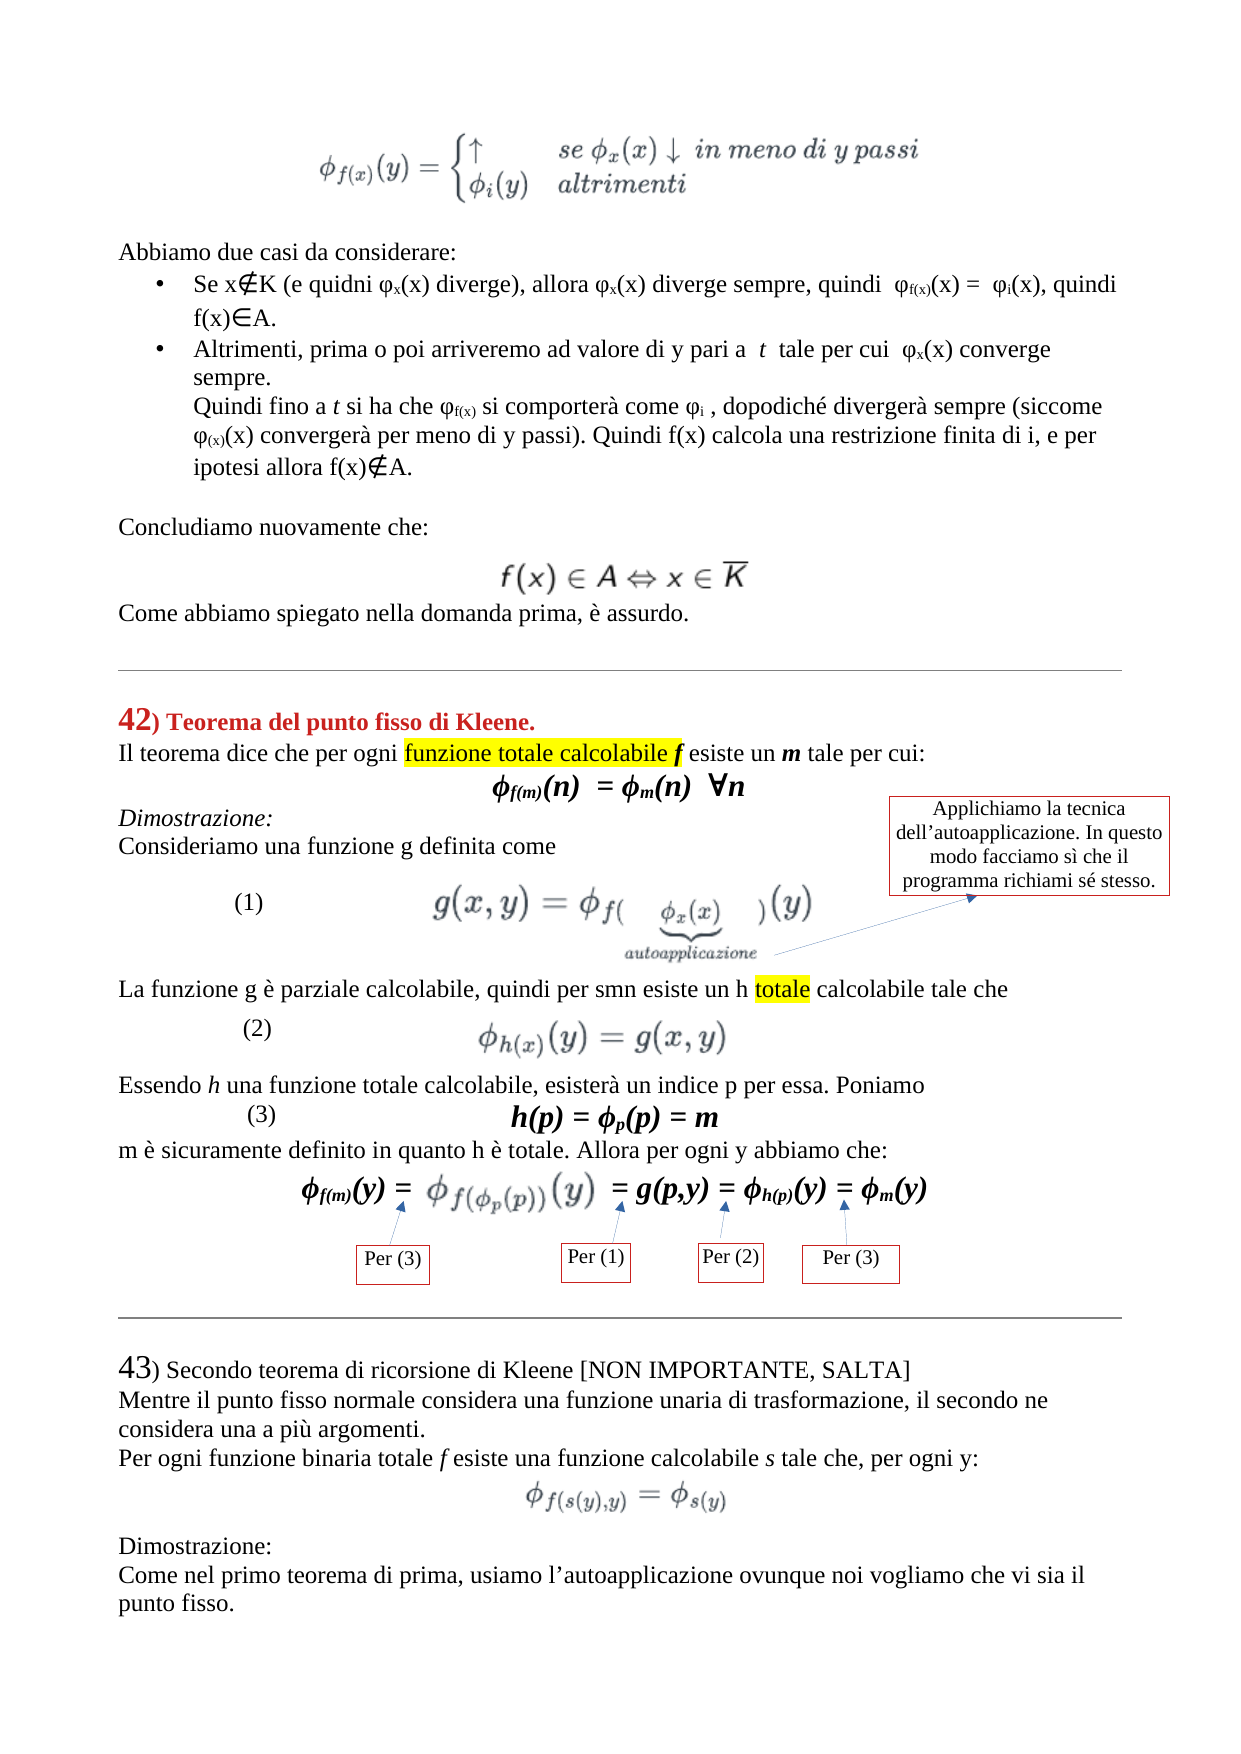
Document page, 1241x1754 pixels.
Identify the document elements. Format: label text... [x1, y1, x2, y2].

text Consideriamo una funzione g definita come [890, 831, 1122, 860]
text Dimostrazione: [890, 803, 1122, 831]
text Dimostrazione: [118, 1472, 1122, 1560]
picture [479, 554, 761, 598]
text Essendo h una funzione totale calcolabile, esisterà un indice p per essa. Poniamo [118, 1003, 1122, 1099]
text Come nel primo teorema di prima, usiamo l’autoapplicazione ovunque noi vogliamo che vi sia il punto fisso. [118, 1560, 1122, 1617]
text Come abbiamo spiegato nella domanda prima, è assurdo. [118, 540, 1122, 627]
text Abbiamo due casi da considerare: [118, 237, 1122, 266]
picture [469, 1013, 738, 1070]
text Per ogni funzione binaria totale f esiste una funzione calcolabile s tale che, per ogni y: [118, 1443, 1122, 1472]
text Concludiamo nuovamente che: [118, 512, 1122, 540]
text 42) Teorema del punto fisso di Kleene. [118, 700, 1122, 738]
list Se x∉K (e quidni φx(x) diverge), allora φx(x) diverge sempre, quindi φf(x)(x) = φi(x), quindi f(x)∈A. [156, 266, 1122, 334]
text ϕf(m)(y) = [118, 1163, 419, 1217]
text m è sicuramente definito in quanto h è totale. Allora per ogni y abbiamo che: [118, 1135, 1122, 1163]
text La funzione g è parziale calcolabile, quindi per smn esiste un h totale calcolabile tale che [118, 860, 1122, 1003]
list Altrimenti, prima o poi arriveremo ad valore di y pari a t tale per cui φx(x) converge sempre. [156, 334, 1122, 391]
picture [499, 1471, 742, 1531]
picture [419, 1163, 604, 1217]
text 43) Secondo teorema di ricorsione di Kleene [NON IMPORTANTE, SALTA] [118, 1347, 1122, 1386]
text Consideriamo una funzione g definita come [118, 831, 889, 860]
text h(p) = ϕp(p) = m [118, 1099, 1122, 1135]
text Il teorema dice che per ogni funzione totale calcolabile f esiste un m tale per cui: [118, 738, 1122, 767]
text Dimostrazione: [118, 803, 889, 831]
text ϕf(m)(n) = ϕm(n) ∀n [118, 767, 1122, 803]
text Mentre il punto fisso normale considera una funzione unaria di trasformazione, il secondo ne considera una a più argomenti. [118, 1386, 1122, 1443]
list Quindi fino a t si ha che φf(x) si comporterà come φi , dopodiché divergerà sempre (siccome φ(x)(x) convergerà per meno di y passi). Quindi f(x) calcola una restrizione finita di i, e per ipotesi allora f(x)∉A. [156, 391, 1122, 483]
picture [310, 127, 928, 209]
text = g(p,y) = ϕh(p)(y) = ϕm(y) [604, 1163, 1122, 1217]
picture [415, 860, 826, 975]
